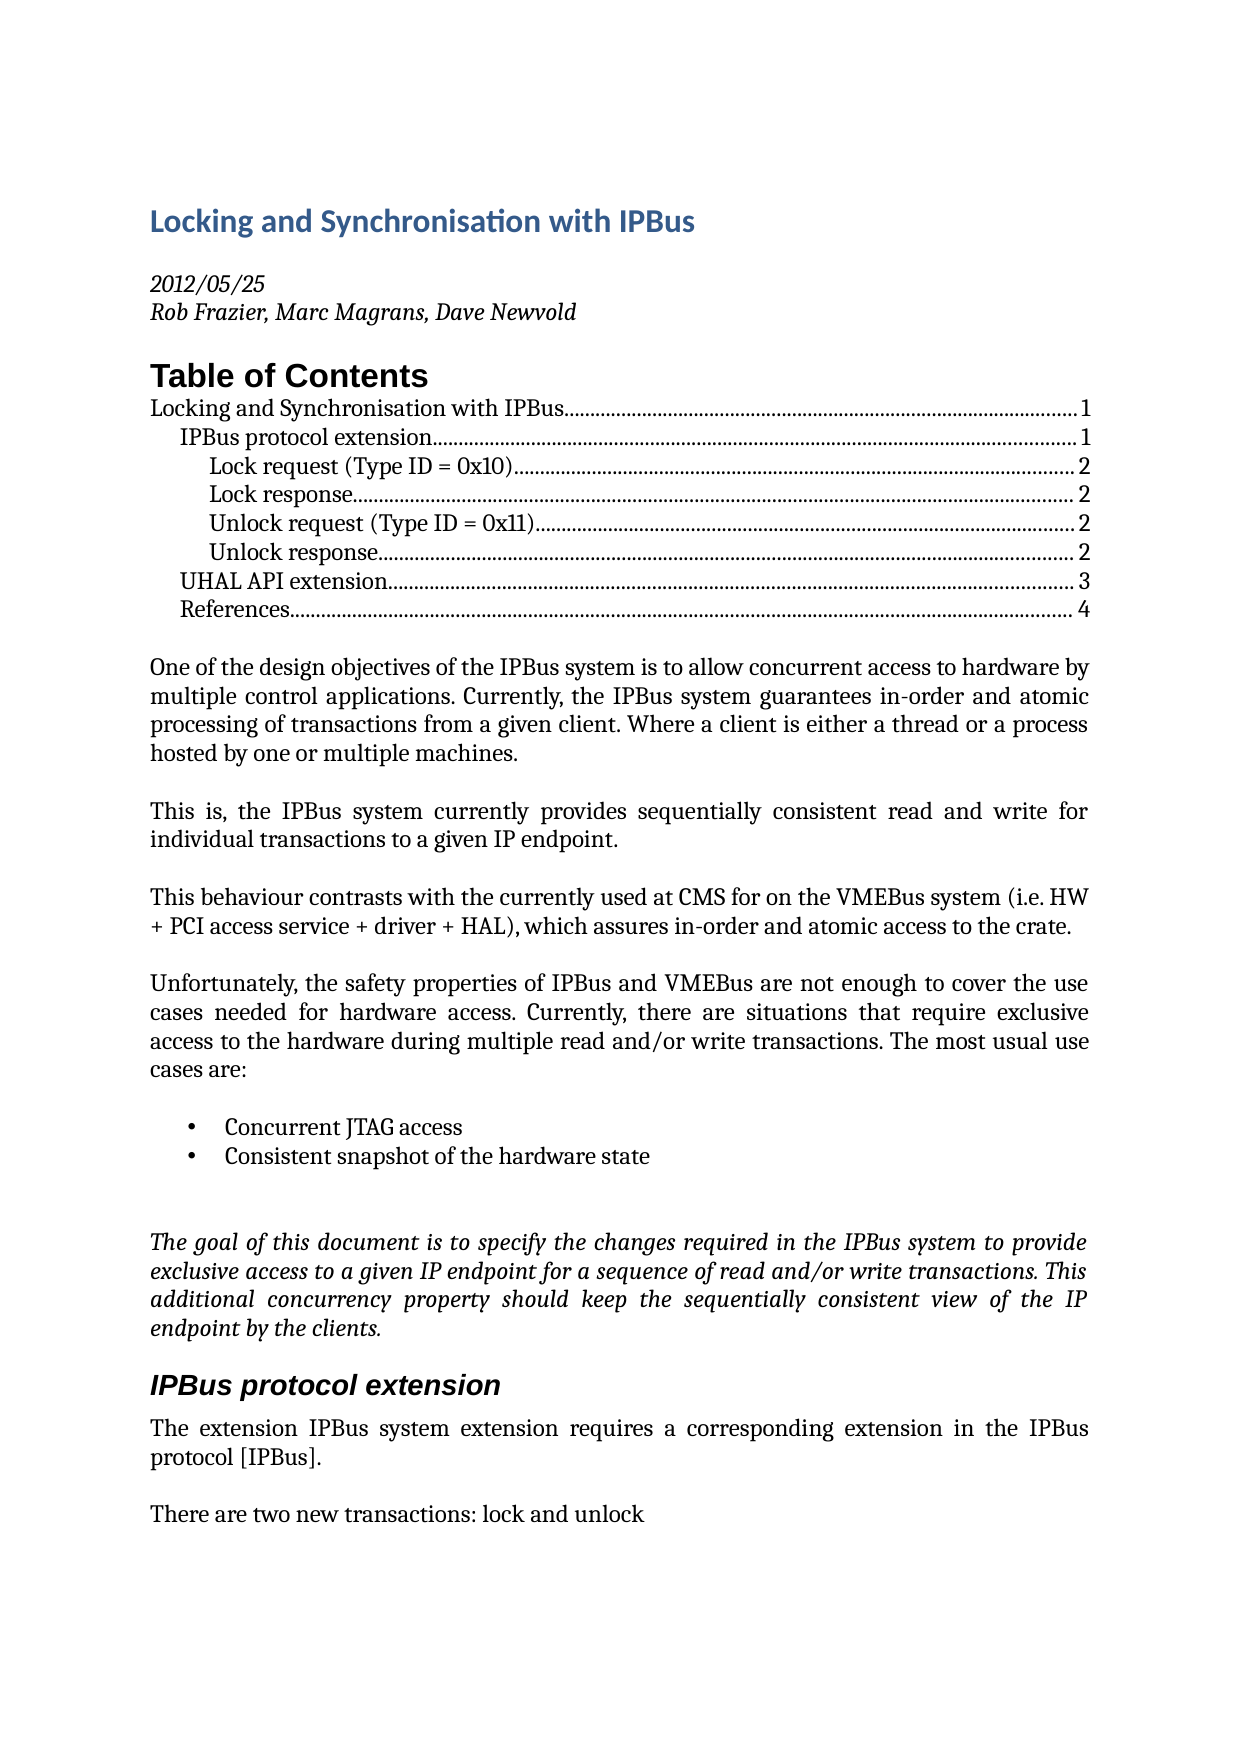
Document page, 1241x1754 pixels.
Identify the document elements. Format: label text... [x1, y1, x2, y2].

text There are two new transactions: lock and unlock [150, 1500, 1090, 1529]
list Concurrent JTAG access [187, 1113, 1090, 1142]
text Locking and Synchronisation with IPBus 1 [150, 394, 1090, 423]
text Unlock request (Type ID = 0x11) 2 [209, 509, 1090, 538]
subtitle IPBus protocol extension [150, 1368, 1090, 1401]
text One of the design objectives of the IPBus system is to allow concurrent access to hardware by multiple control applications. Currently, the IPBus system guarantees in-order and atomic processing of transactions from a given client. Where a client is either a thread or a process hosted by one or multiple machines. [150, 653, 1090, 768]
text 2012/05/25 [150, 269, 1090, 298]
text The goal of this document is to specify the changes required in the IPBus system to provide exclusive access to a given IP endpoint for a sequence of read and/or write transactions. This additional concurrency property should keep the sequentially consistent view of the IP endpoint by the clients. [150, 1228, 1090, 1343]
text Unlock response 2 [209, 538, 1090, 567]
list Consistent snapshot of the hardware state [187, 1142, 1090, 1170]
text References 4 [179, 595, 1090, 624]
text Rob Frazier, Marc Magrans, Dave Newvold [150, 298, 1090, 327]
text UHAL API extension 3 [179, 567, 1090, 595]
text Lock response 2 [209, 480, 1090, 509]
text The extension IPBus system extension requires a corresponding extension in the IPBus protocol [IPBus]. [150, 1414, 1090, 1471]
subtitle Table of Contents [150, 356, 1090, 394]
text Unfortunately, the safety properties of IPBus and VMEBus are not enough to cover the use cases needed for hardware access. Currently, there are situations that require exclusive access to the hardware during multiple read and/or write transactions. The most usual use cases are: [150, 969, 1090, 1084]
text This is, the IPBus system currently provides sequentially consistent read and write for individual transactions to a given IP endpoint. [150, 797, 1090, 854]
text This behaviour contrasts with the currently used at CMS for on the VMEBus system (i.e. HW + PCI access service + driver + HAL), which assures in-order and atomic access to the crate. [150, 883, 1090, 940]
text IPBus protocol extension 1 [179, 423, 1090, 452]
text Lock request (Type ID = 0x10) 2 [209, 452, 1090, 480]
subtitle Locking and Synchronisation with IPBus [150, 200, 1090, 241]
